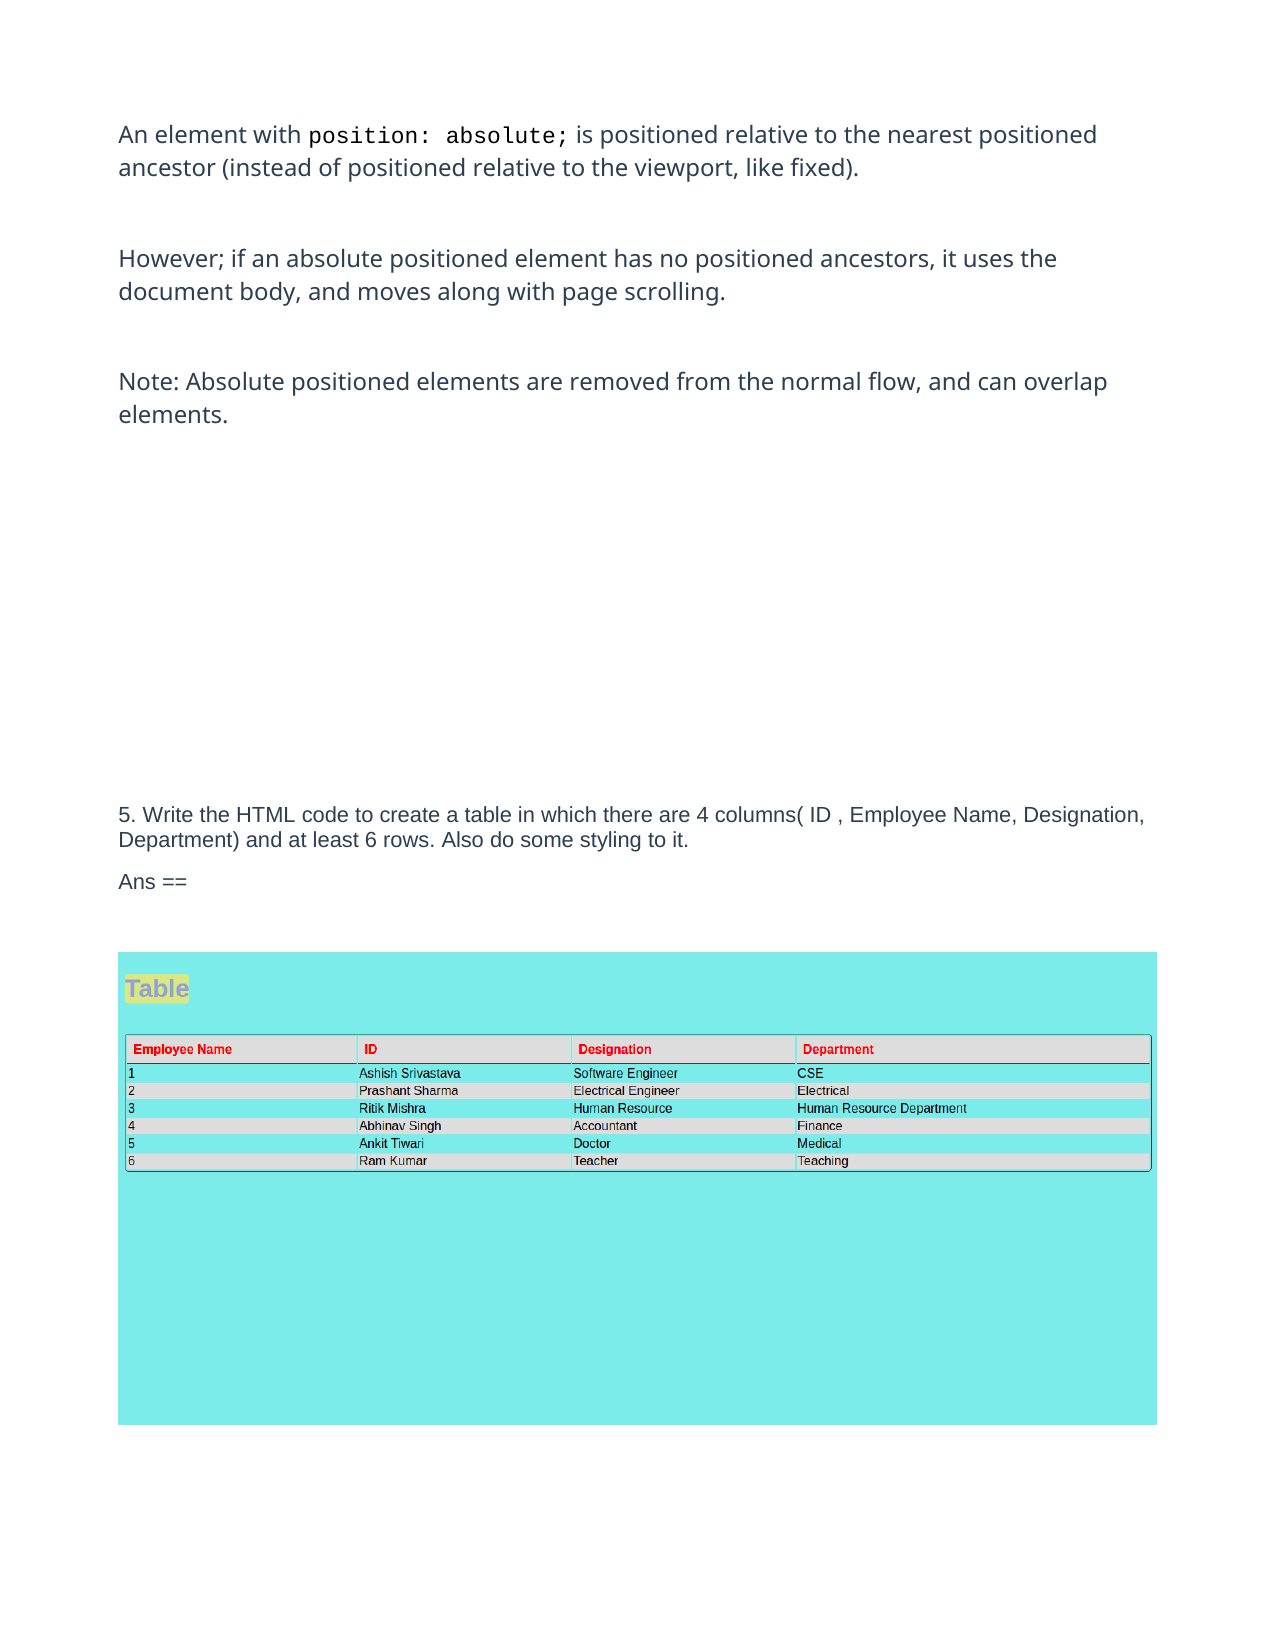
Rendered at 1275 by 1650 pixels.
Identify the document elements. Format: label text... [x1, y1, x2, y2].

picture [118, 952, 1157, 1425]
text 5. Write the HTML code to create a table in which there are 4 columns( ID , Employee Name, Designation, Department) and at least 6 rows. Also do some styling to it. [118, 802, 1157, 852]
text An element with position: absolute; is positioned relative to the nearest positioned ancestor (instead of positioned relative to the viewport, like fixed). [118, 118, 1157, 183]
text Note: Absolute positioned elements are removed from the normal flow, and can overlap elements. [118, 365, 1157, 430]
text Ans == [118, 869, 1157, 894]
text However; if an absolute positioned element has no positioned ancestors, it uses the document body, and moves along with page scrolling. [118, 242, 1157, 307]
